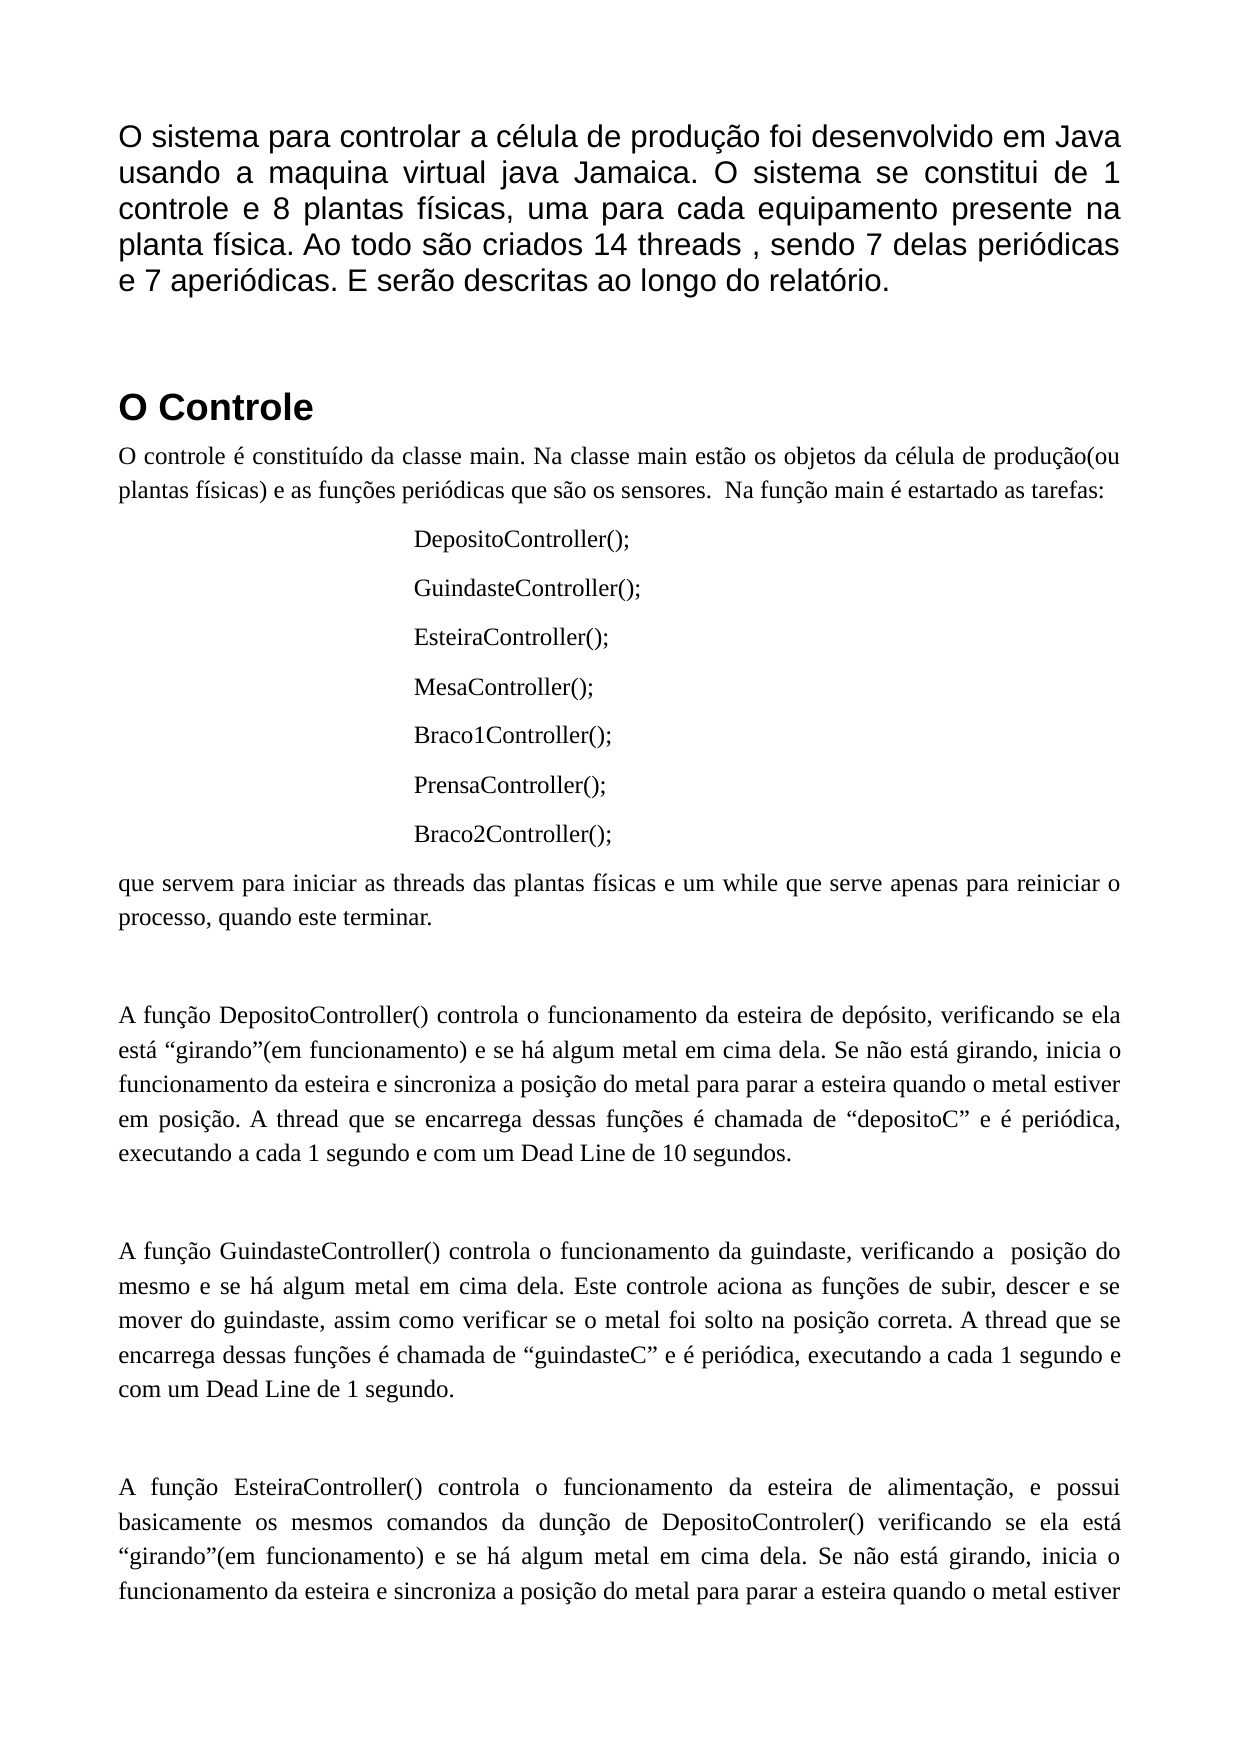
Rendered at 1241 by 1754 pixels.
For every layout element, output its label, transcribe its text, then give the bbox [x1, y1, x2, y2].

text A função DepositoController() controla o funcionamento da esteira de depósito, verificando se ela está “girando”(em funcionamento) e se há algum metal em cima dela. Se não está girando, inicia o funcionamento da esteira e sincroniza a posição do metal para parar a esteira quando o metal estiver em posição. A thread que se encarrega dessas funções é chamada de “depositoC” e é periódica, executando a cada 1 segundo e com um Dead Line de 10 segundos. [118, 1000, 1122, 1167]
text PrensaController(); [118, 770, 1122, 798]
subtitle O Controle [118, 385, 1122, 428]
text A função EsteiraController() controla o funcionamento da esteira de alimentação, e possui basicamente os mesmos comandos da dunção de DepositoControler() verificando se ela está “girando”(em funcionamento) e se há algum metal em cima dela. Se não está girando, inicia o funcionamento da esteira e sincroniza a posição do metal para parar a esteira quando o metal estiver [118, 1472, 1122, 1605]
text O controle é constituído da classe main. Na classe main estão os objetos da célula de produção(ou plantas físicas) e as funções periódicas que são os sensores. Na função main é estartado as tarefas: [118, 441, 1122, 504]
text que servem para iniciar as threads das plantas físicas e um while que serve apenas para reiniciar o processo, quando este terminar. [118, 868, 1122, 931]
text A função GuindasteController() controla o funcionamento da guindaste, verificando a posição do mesmo e se há algum metal em cima dela. Este controle aciona as funções de subir, descer e se mover do guindaste, assim como verificar se o metal foi solto na posição correta. A thread que se encarrega dessas funções é chamada de “guindasteC” e é periódica, executando a cada 1 segundo e com um Dead Line de 1 segundo. [118, 1236, 1122, 1403]
text GuindasteController(); [118, 573, 1122, 602]
text MesaController(); [118, 672, 1122, 700]
text Braco2Controller(); [118, 819, 1122, 847]
text Braco1Controller(); [118, 721, 1122, 749]
text O sistema para controlar a célula de produção foi desenvolvido em Java usando a maquina virtual java Jamaica. O sistema se constitui de 1 controle e 8 plantas físicas, uma para cada equipamento presente na planta física. Ao todo são criados 14 threads , sendo 7 delas periódicas e 7 aperiódicas. E serão descritas ao longo do relatório. [118, 118, 1122, 298]
text EsteiraController(); [118, 622, 1122, 651]
text DepositoController(); [118, 524, 1122, 553]
